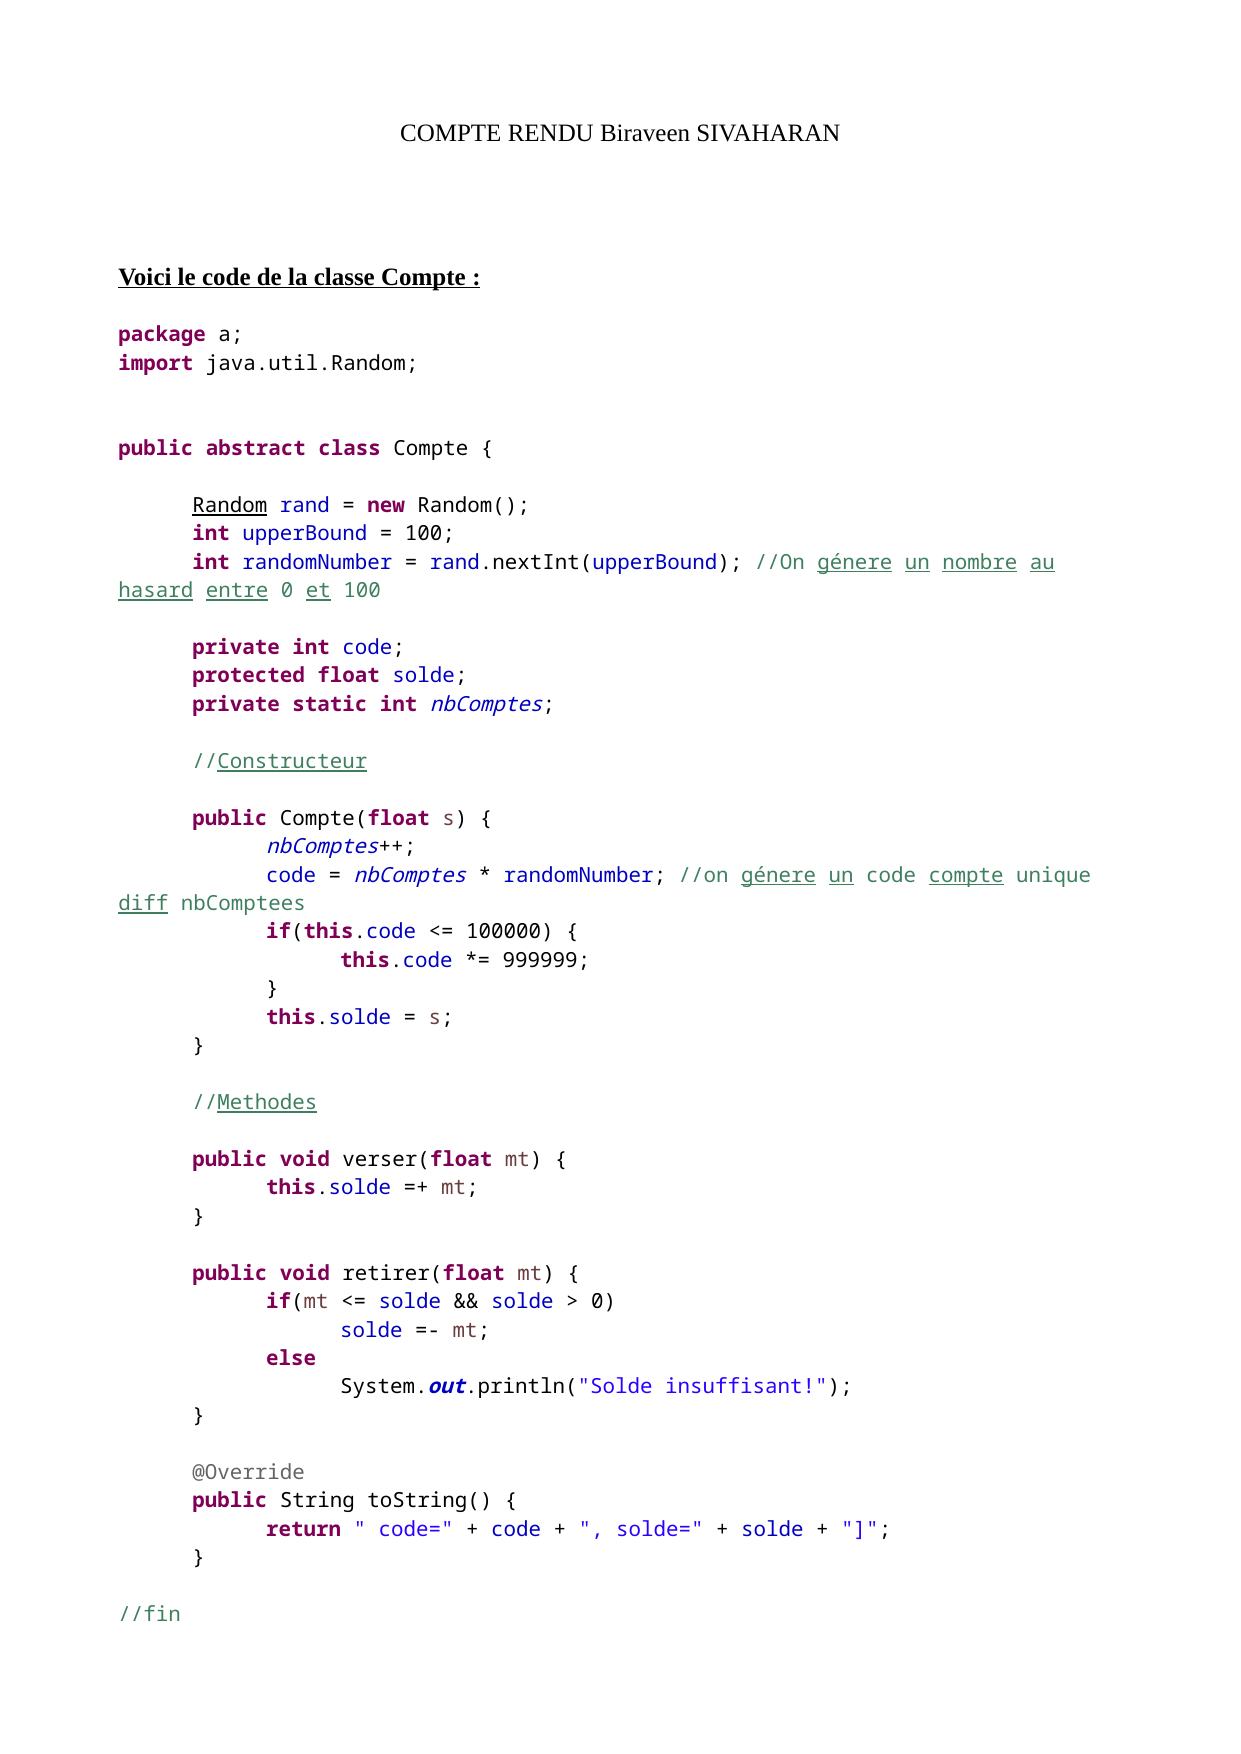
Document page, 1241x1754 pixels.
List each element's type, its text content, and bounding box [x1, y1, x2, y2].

text //fin [118, 1599, 1122, 1627]
text public abstract class Compte { [118, 433, 1122, 462]
text this.code *= 999999; [118, 945, 1122, 973]
text } [118, 1400, 1122, 1428]
text //Constructeur [118, 746, 1122, 774]
text protected float solde; [118, 661, 1122, 689]
text else [118, 1343, 1122, 1372]
text private int code; [118, 632, 1122, 661]
text //Methodes [118, 1087, 1122, 1116]
text private static int nbComptes; [118, 689, 1122, 717]
text this.solde = s; [118, 1002, 1122, 1030]
text } [118, 1201, 1122, 1229]
text COMPTE RENDU Biraveen SIVAHARAN [118, 118, 1122, 147]
text return " code=" + code + ", solde=" + solde + "]"; [118, 1514, 1122, 1542]
text if(mt <= solde && solde > 0) [118, 1286, 1122, 1315]
text } [118, 1030, 1122, 1059]
text Voici le code de la classe Compte : [118, 262, 1122, 291]
text int upperBound = 100; [118, 518, 1122, 547]
text public Compte(float s) { [118, 803, 1122, 831]
text public void retirer(float mt) { [118, 1258, 1122, 1286]
text code = nbComptes * randomNumber; //on génere un code compte unique diff nbComptees [118, 860, 1122, 917]
text System.out.println("Solde insuffisant!"); [118, 1372, 1122, 1400]
text } [118, 1542, 1122, 1571]
text public void verser(float mt) { [118, 1144, 1122, 1172]
text if(this.code <= 100000) { [118, 917, 1122, 945]
text } [118, 973, 1122, 1002]
text int randomNumber = rand.nextInt(upperBound); //On génere un nombre au hasard entre 0 et 100 [118, 547, 1122, 604]
text solde =- mt; [118, 1315, 1122, 1343]
text package a; [118, 319, 1122, 348]
text public String toString() { [118, 1485, 1122, 1514]
text nbComptes++; [118, 831, 1122, 860]
text import java.util.Random; [118, 348, 1122, 376]
text this.solde =+ mt; [118, 1172, 1122, 1201]
text Random rand = new Random(); [118, 490, 1122, 518]
text @Override [118, 1457, 1122, 1485]
